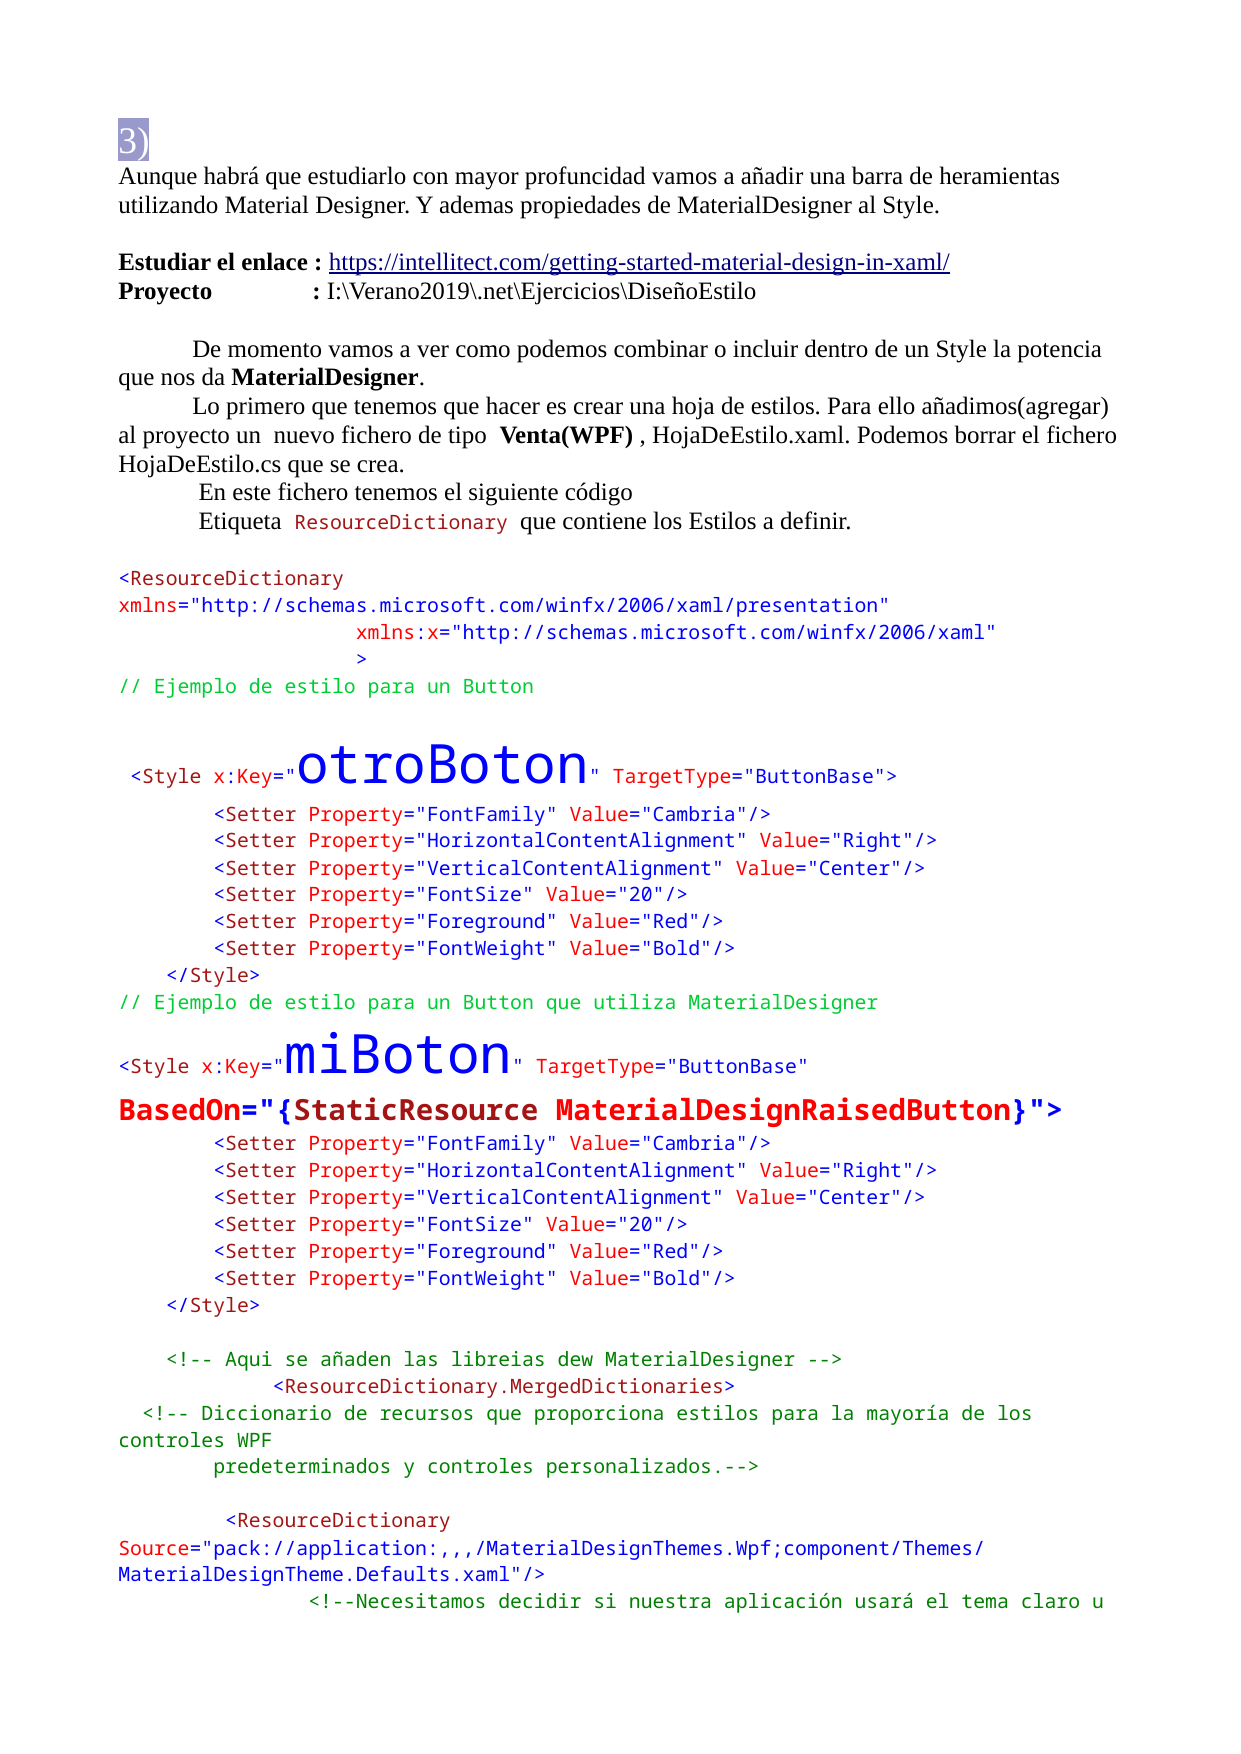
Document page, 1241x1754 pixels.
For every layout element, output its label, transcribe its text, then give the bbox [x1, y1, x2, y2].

text <!--Necesitamos decidir si nuestra aplicación usará el tema claro u [118, 1588, 1122, 1615]
text <Setter Property="FontSize" Value="20"/> [118, 1210, 1122, 1237]
text <Setter Property="VerticalContentAlignment" Value="Center"/> [118, 1183, 1122, 1210]
text <Setter Property="Foreground" Value="Red"/> [118, 1237, 1122, 1264]
text 3) [118, 118, 1122, 161]
text Estudiar el enlace : https://intellitect.com/getting-started-material-design-in-xaml/ [118, 247, 1122, 276]
text <Setter Property="FontWeight" Value="Bold"/> [118, 935, 1122, 962]
text En este fichero tenemos el siguiente código [118, 477, 1122, 506]
text Lo primero que tenemos que hacer es crear una hoja de estilos. Para ello añadimos(agregar) al proyecto un nuevo fichero de tipo Venta(WPF) , HojaDeEstilo.xaml. Podemos borrar el fichero HojaDeEstilo.cs que se crea. [118, 391, 1122, 477]
text <ResourceDictionary xmlns="http://schemas.microsoft.com/winfx/2006/xaml/presentation" [118, 564, 1122, 618]
text // Ejemplo de estilo para un Button [118, 672, 1122, 699]
text // Ejemplo de estilo para un Button que utiliza MaterialDesigner [118, 989, 1122, 1016]
text <Setter Property="HorizontalContentAlignment" Value="Right"/> [118, 827, 1122, 854]
text Etiqueta ResourceDictionary que contiene los Estilos a definir. [118, 506, 1122, 535]
text > [118, 645, 1122, 672]
text </Style> [118, 962, 1122, 989]
text <ResourceDictionary Source="pack://application:,,,/MaterialDesignThemes.Wpf;component/Themes/MaterialDesignTheme.Defaults.xaml"/> [118, 1507, 1122, 1588]
text <Setter Property="HorizontalContentAlignment" Value="Right"/> [118, 1156, 1122, 1183]
text De momento vamos a ver como podemos combinar o incluir dentro de un Style la potencia que nos da MaterialDesigner. [118, 334, 1122, 391]
text <ResourceDictionary.MergedDictionaries> [118, 1372, 1122, 1399]
text </Style> [118, 1291, 1122, 1318]
text Proyecto : I:\Verano2019\.net\Ejercicios\DiseñoEstilo [118, 276, 1122, 305]
text Aunque habrá que estudiarlo con mayor profuncidad vamos a añadir una barra de heramientas utilizando Material Designer. Y ademas propiedades de MaterialDesigner al Style. [118, 161, 1122, 219]
text <Setter Property="FontFamily" Value="Cambria"/> [118, 1129, 1122, 1156]
text <Setter Property="FontSize" Value="20"/> [118, 881, 1122, 908]
text xmlns:x="http://schemas.microsoft.com/winfx/2006/xaml" [118, 618, 1122, 645]
text <!-- Diccionario de recursos que proporciona estilos para la mayoría de los controles WPF [118, 1399, 1122, 1453]
text <Setter Property="FontWeight" Value="Bold"/> [118, 1264, 1122, 1291]
text predeterminados y controles personalizados.--> [118, 1453, 1122, 1480]
text <!-- Aqui se añaden las libreias dew MaterialDesigner --> [118, 1345, 1122, 1372]
text <Style x:Key="otroBoton" TargetType="ButtonBase"> [118, 726, 1122, 800]
text <Setter Property="Foreground" Value="Red"/> [118, 908, 1122, 935]
text <Setter Property="FontFamily" Value="Cambria"/> [118, 800, 1122, 827]
text <Setter Property="VerticalContentAlignment" Value="Center"/> [118, 854, 1122, 881]
text <Style x:Key="miBoton" TargetType="ButtonBase" BasedOn="{StaticResource MaterialDesignRaisedButton}"> [118, 1016, 1122, 1129]
